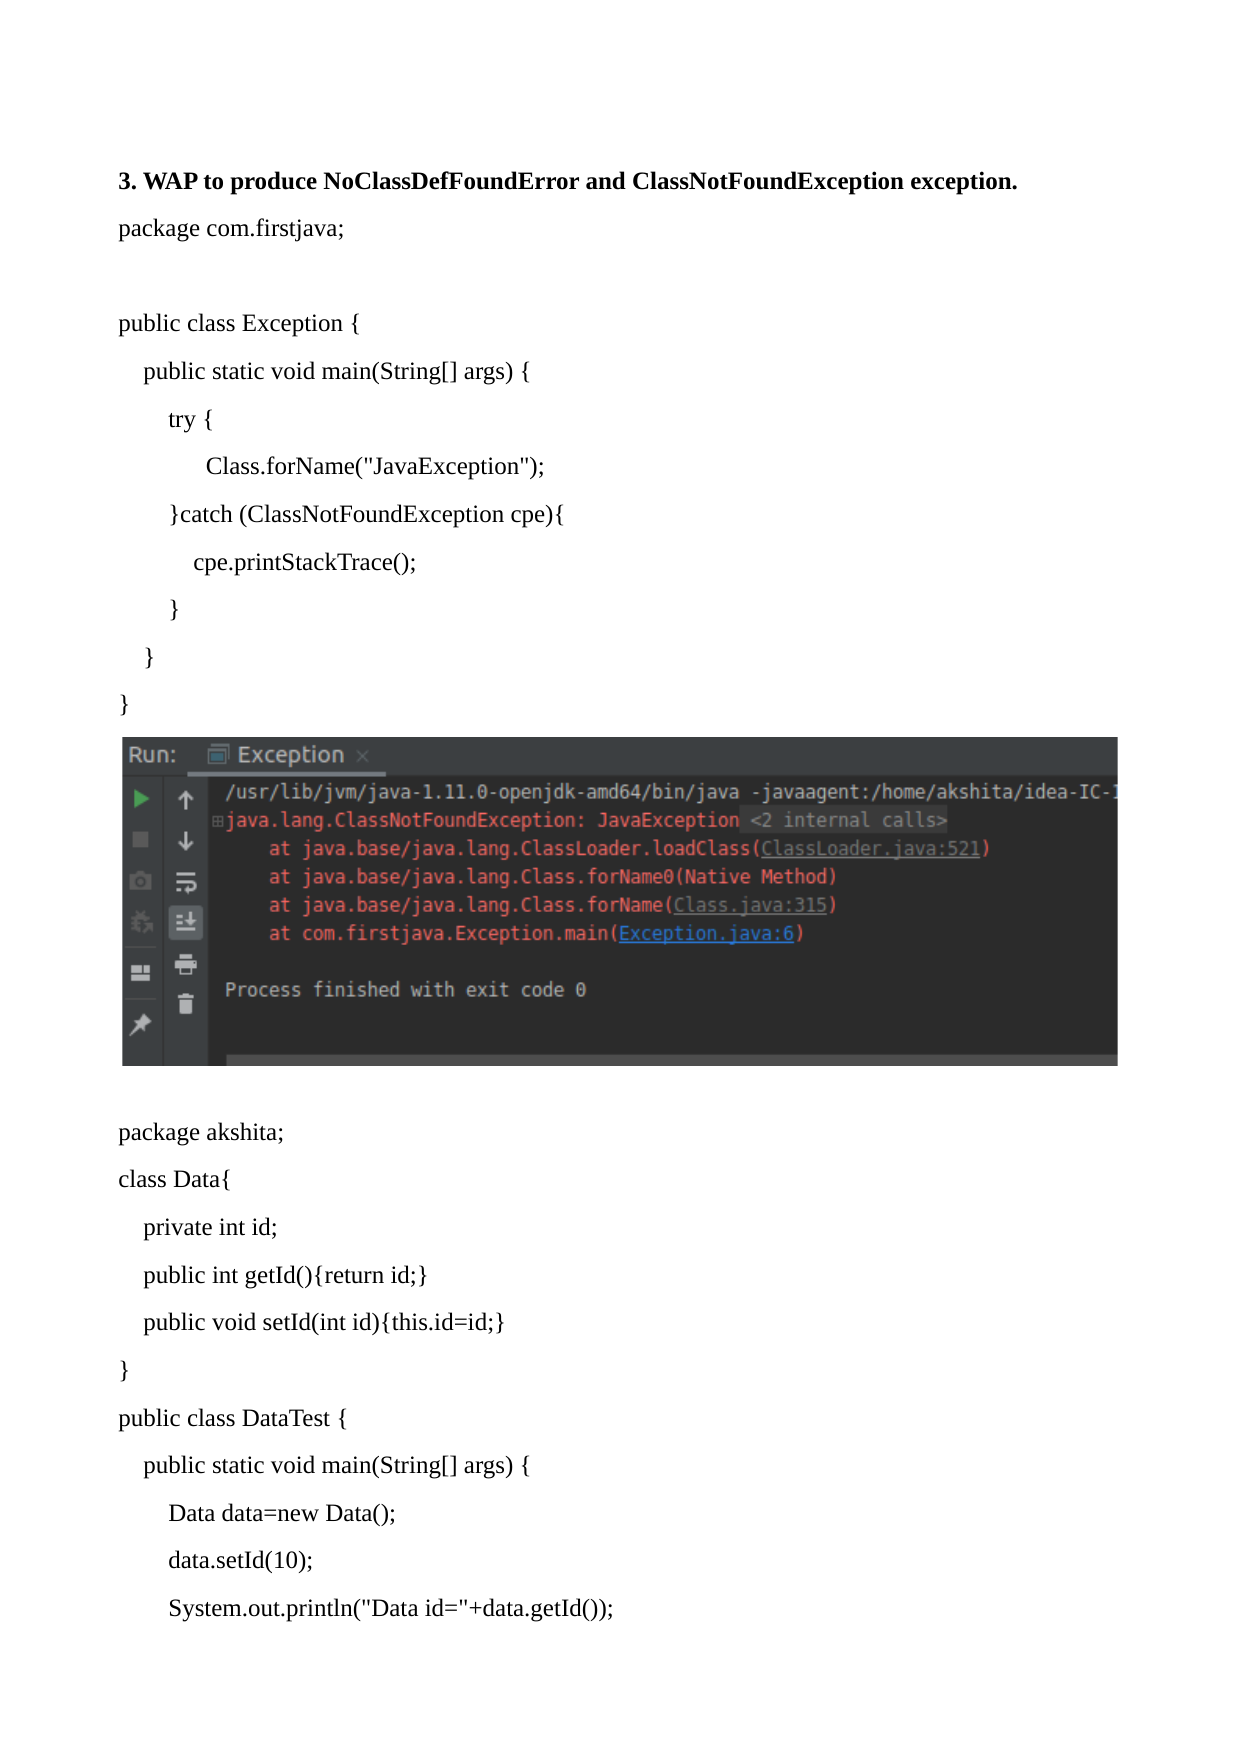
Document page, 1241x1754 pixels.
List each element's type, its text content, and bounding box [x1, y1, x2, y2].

text cpe.printStackTrace(); [118, 547, 1122, 575]
text public class DataTest { [118, 1403, 1122, 1431]
text public static void main(String[] args) { [118, 1450, 1122, 1479]
text System.out.println("Data id="+data.getId()); [118, 1593, 1122, 1622]
text public static void main(String[] args) { [118, 356, 1122, 385]
picture [122, 737, 1118, 1066]
text Class.forName("JavaException"); [118, 451, 1122, 480]
text } [118, 642, 1122, 671]
text package akshita; [118, 1117, 1122, 1146]
text public void setId(int id){this.id=id;} [118, 1307, 1122, 1336]
text Data data=new Data(); [118, 1498, 1122, 1527]
text class Data{ [118, 1164, 1122, 1193]
text } [118, 1355, 1122, 1384]
text }catch (ClassNotFoundException cpe){ [118, 499, 1122, 528]
text } [118, 689, 1122, 718]
text public class Exception { [118, 308, 1122, 337]
text data.setId(10); [118, 1545, 1122, 1574]
text private int id; [118, 1212, 1122, 1241]
text public int getId(){return id;} [118, 1260, 1122, 1288]
text try { [118, 404, 1122, 432]
text } [118, 594, 1122, 623]
text 3. WAP to produce NoClassDefFoundError and ClassNotFoundException exception. [118, 166, 1122, 194]
text package com.firstjava; [118, 213, 1122, 242]
